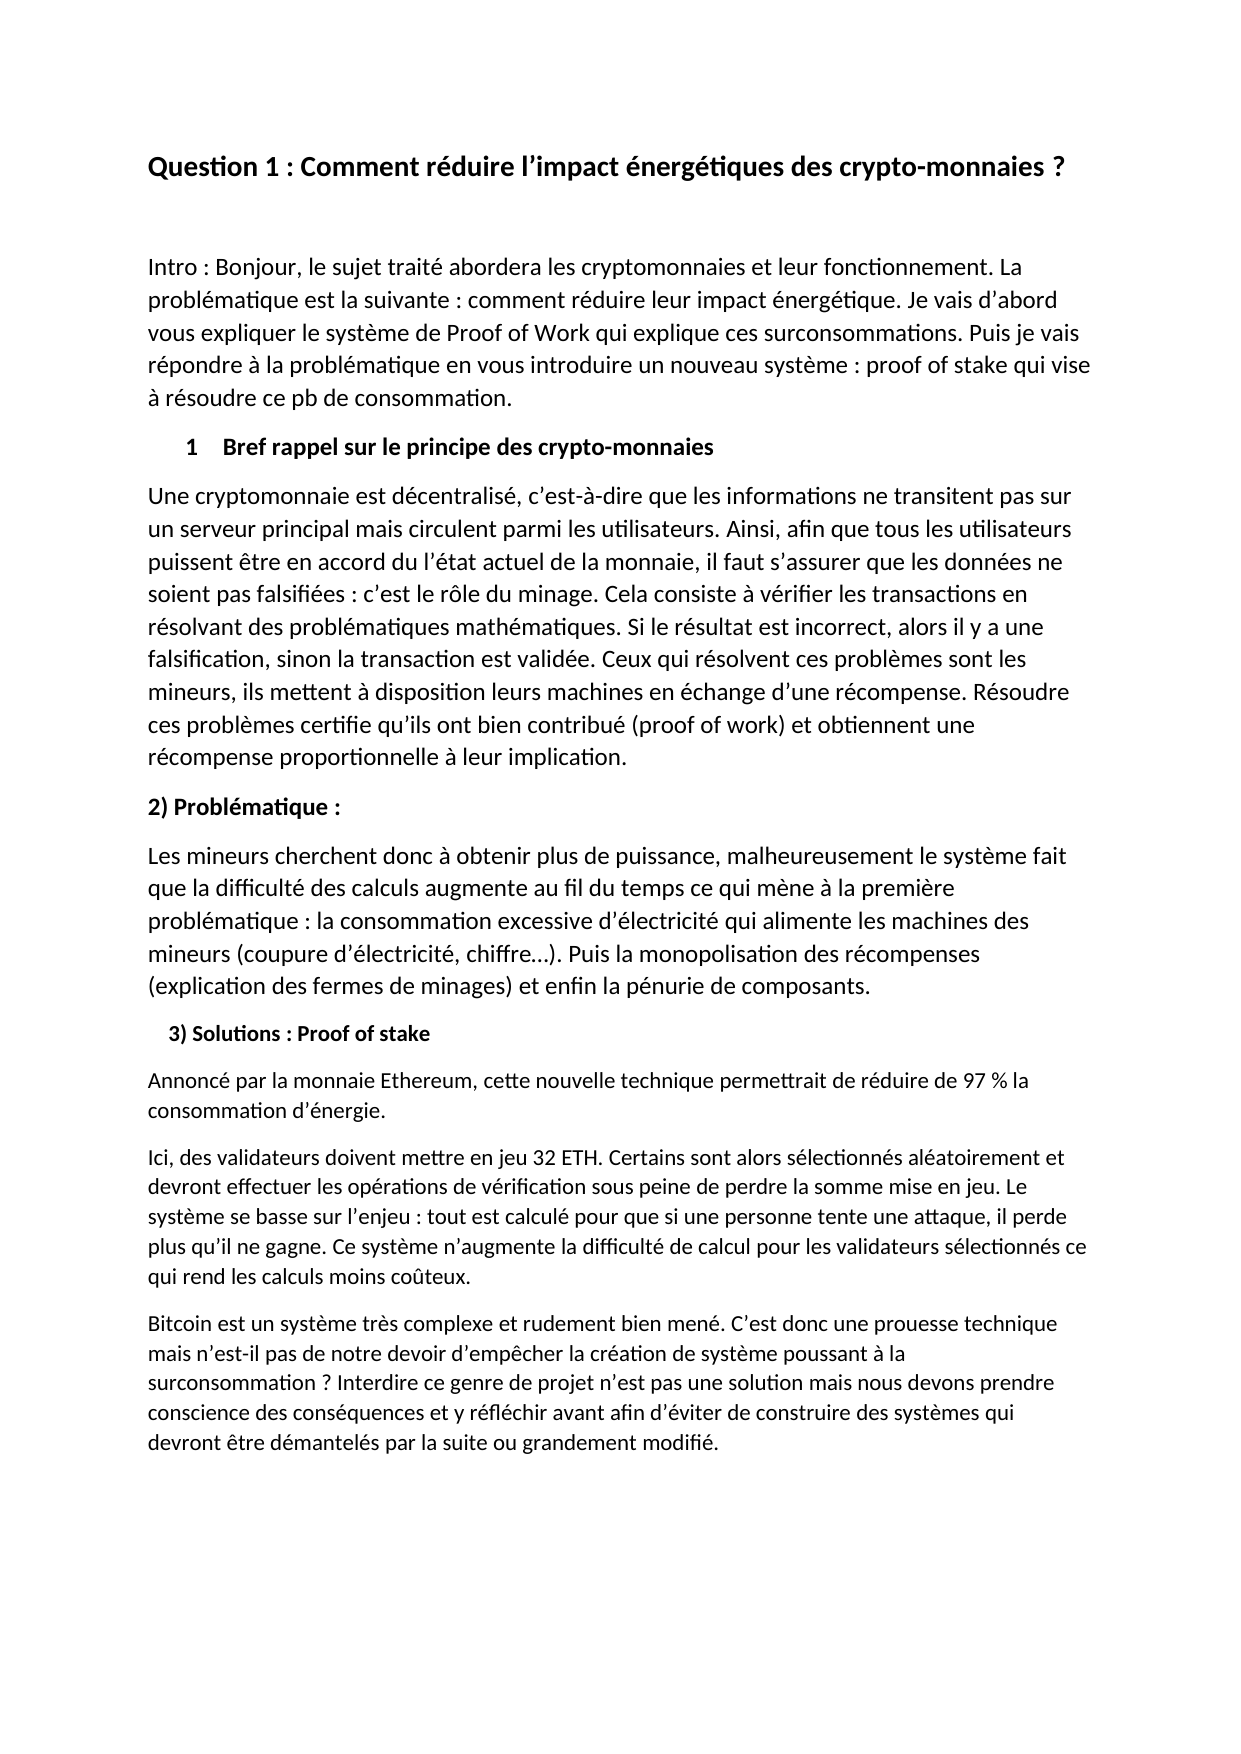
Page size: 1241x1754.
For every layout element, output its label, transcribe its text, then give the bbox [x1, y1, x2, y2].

list 3) Solutions : Proof of stake [148, 1019, 1093, 1048]
text Les mineurs cherchent donc à obtenir plus de puissance, malheureusement le système fait que la difficulté des calculs augmente au fil du temps ce qui mène à la première problématique : la consommation excessive d’électricité qui alimente les machines des mineurs (coupure d’électricité, chiffre…). Puis la monopolisation des récompenses (explication des fermes de minages) et enfin la pénurie de composants. [148, 840, 1093, 1001]
text Annoncé par la monnaie Ethereum, cette nouvelle technique permettrait de réduire de 97 % la consommation d’énergie. [148, 1066, 1093, 1124]
text 2) Problématique : [148, 791, 1093, 821]
text Une cryptomonnaie est décentralisé, c’est-à-dire que les informations ne transitent pas sur un serveur principal mais circulent parmi les utilisateurs. Ainsi, afin que tous les utilisateurs puissent être en accord du l’état actuel de la monnaie, il faut s’assurer que les données ne soient pas falsifiées : c’est le rôle du minage. Cela consiste à vérifier les transactions en résolvant des problématiques mathématiques. Si le résultat est incorrect, alors il y a une falsification, sinon la transaction est validée. Ceux qui résolvent ces problèmes sont les mineurs, ils mettent à disposition leurs machines en échange d’une récompense. Résoudre ces problèmes certifie qu’ils ont bien contribué (proof of work) et obtiennent une récompense proportionnelle à leur implication. [148, 481, 1093, 772]
text Intro : Bonjour, le sujet traité abordera les cryptomonnaies et leur fonctionnement. La problématique est la suivante : comment réduire leur impact énergétique. Je vais d’abord vous expliquer le système de Proof of Work qui explique ces surconsommations. Puis je vais répondre à la problématique en vous introduire un nouveau système : proof of stake qui vise à résoudre ce pb de consommation. [148, 252, 1093, 412]
text Bitcoin est un système très complexe et rudement bien mené. C’est donc une prouesse technique mais n’est-il pas de notre devoir d’empêcher la création de système poussant à la surconsommation ? Interdire ce genre de projet n’est pas une solution mais nous devons prendre conscience des conséquences et y réfléchir avant afin d’éviter de construire des systèmes qui devront être démantelés par la suite ou grandement modifié. [148, 1309, 1093, 1456]
text Ici, des validateurs doivent mettre en jeu 32 ETH. Certains sont alors sélectionnés aléatoirement et devront effectuer les opérations de vérification sous peine de perdre la somme mise en jeu. Le système se basse sur l’enjeu : tout est calculé pour que si une personne tente une attaque, il perde plus qu’il ne gagne. Ce système n’augmente la difficulté de calcul pour les validateurs sélectionnés ce qui rend les calculs moins coûteux. [148, 1143, 1093, 1290]
text Question 1 : Comment réduire l’impact énergétiques des crypto-monnaies ? [148, 148, 1093, 183]
list Bref rappel sur le principe des crypto-monnaies [185, 431, 1093, 462]
